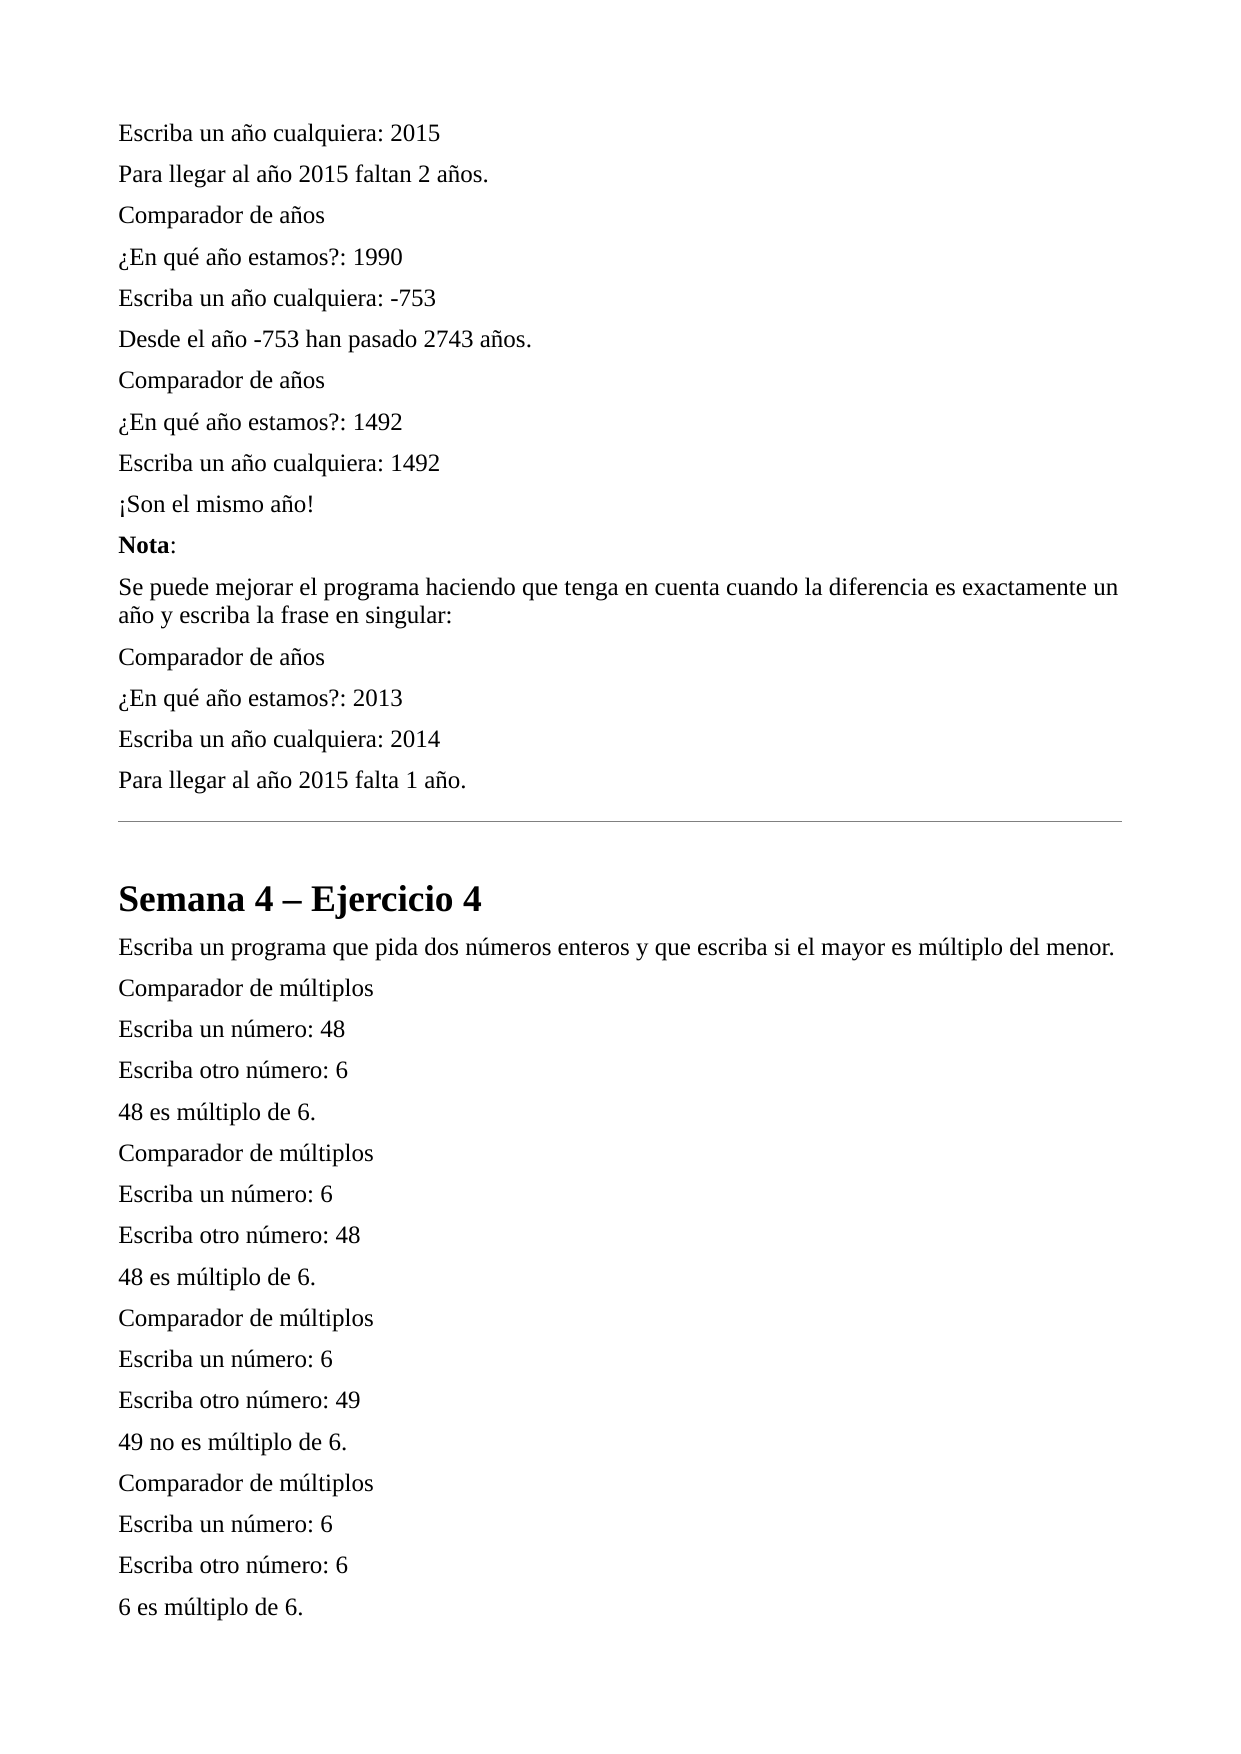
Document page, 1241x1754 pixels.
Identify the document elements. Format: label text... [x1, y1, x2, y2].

text Nota: [118, 531, 1122, 559]
text 48 es múltiplo de 6. [118, 1097, 1122, 1125]
text ¿En qué año estamos?: 2013 [118, 683, 1122, 712]
text Escriba un número: 6 [118, 1179, 1122, 1208]
text Comparador de años [118, 366, 1122, 394]
text Comparador de múltiplos [118, 973, 1122, 1002]
text Escriba otro número: 6 [118, 1055, 1122, 1084]
text Comparador de años [118, 201, 1122, 229]
text Para llegar al año 2015 faltan 2 años. [118, 159, 1122, 188]
text Comparador de años [118, 642, 1122, 671]
text Escriba un año cualquiera: 2014 [118, 724, 1122, 753]
text Para llegar al año 2015 falta 1 año. [118, 766, 1122, 794]
text Desde el año -753 han pasado 2743 años. [118, 324, 1122, 353]
text Escriba un año cualquiera: -753 [118, 283, 1122, 312]
text Comparador de múltiplos [118, 1138, 1122, 1167]
text Escriba otro número: 6 [118, 1550, 1122, 1579]
text 49 no es múltiplo de 6. [118, 1427, 1122, 1455]
text Escriba otro número: 48 [118, 1220, 1122, 1249]
text Comparador de múltiplos [118, 1468, 1122, 1497]
text ¡Son el mismo año! [118, 489, 1122, 518]
text 48 es múltiplo de 6. [118, 1262, 1122, 1290]
text Escriba un número: 6 [118, 1344, 1122, 1373]
text Escriba otro número: 49 [118, 1385, 1122, 1414]
text 6 es múltiplo de 6. [118, 1592, 1122, 1620]
text Comparador de múltiplos [118, 1303, 1122, 1332]
subtitle Semana 4 – Ejercicio 4 [118, 876, 1122, 919]
text Escriba un año cualquiera: 2015 [118, 118, 1122, 147]
text ¿En qué año estamos?: 1492 [118, 407, 1122, 436]
text ¿En qué año estamos?: 1990 [118, 242, 1122, 271]
text Escriba un programa que pida dos números enteros y que escriba si el mayor es múltiplo del menor. [118, 932, 1122, 960]
text Se puede mejorar el programa haciendo que tenga en cuenta cuando la diferencia es exactamente un año y escriba la frase en singular: [118, 572, 1122, 629]
text Escriba un número: 6 [118, 1509, 1122, 1538]
text Escriba un año cualquiera: 1492 [118, 448, 1122, 477]
text Escriba un número: 48 [118, 1014, 1122, 1043]
